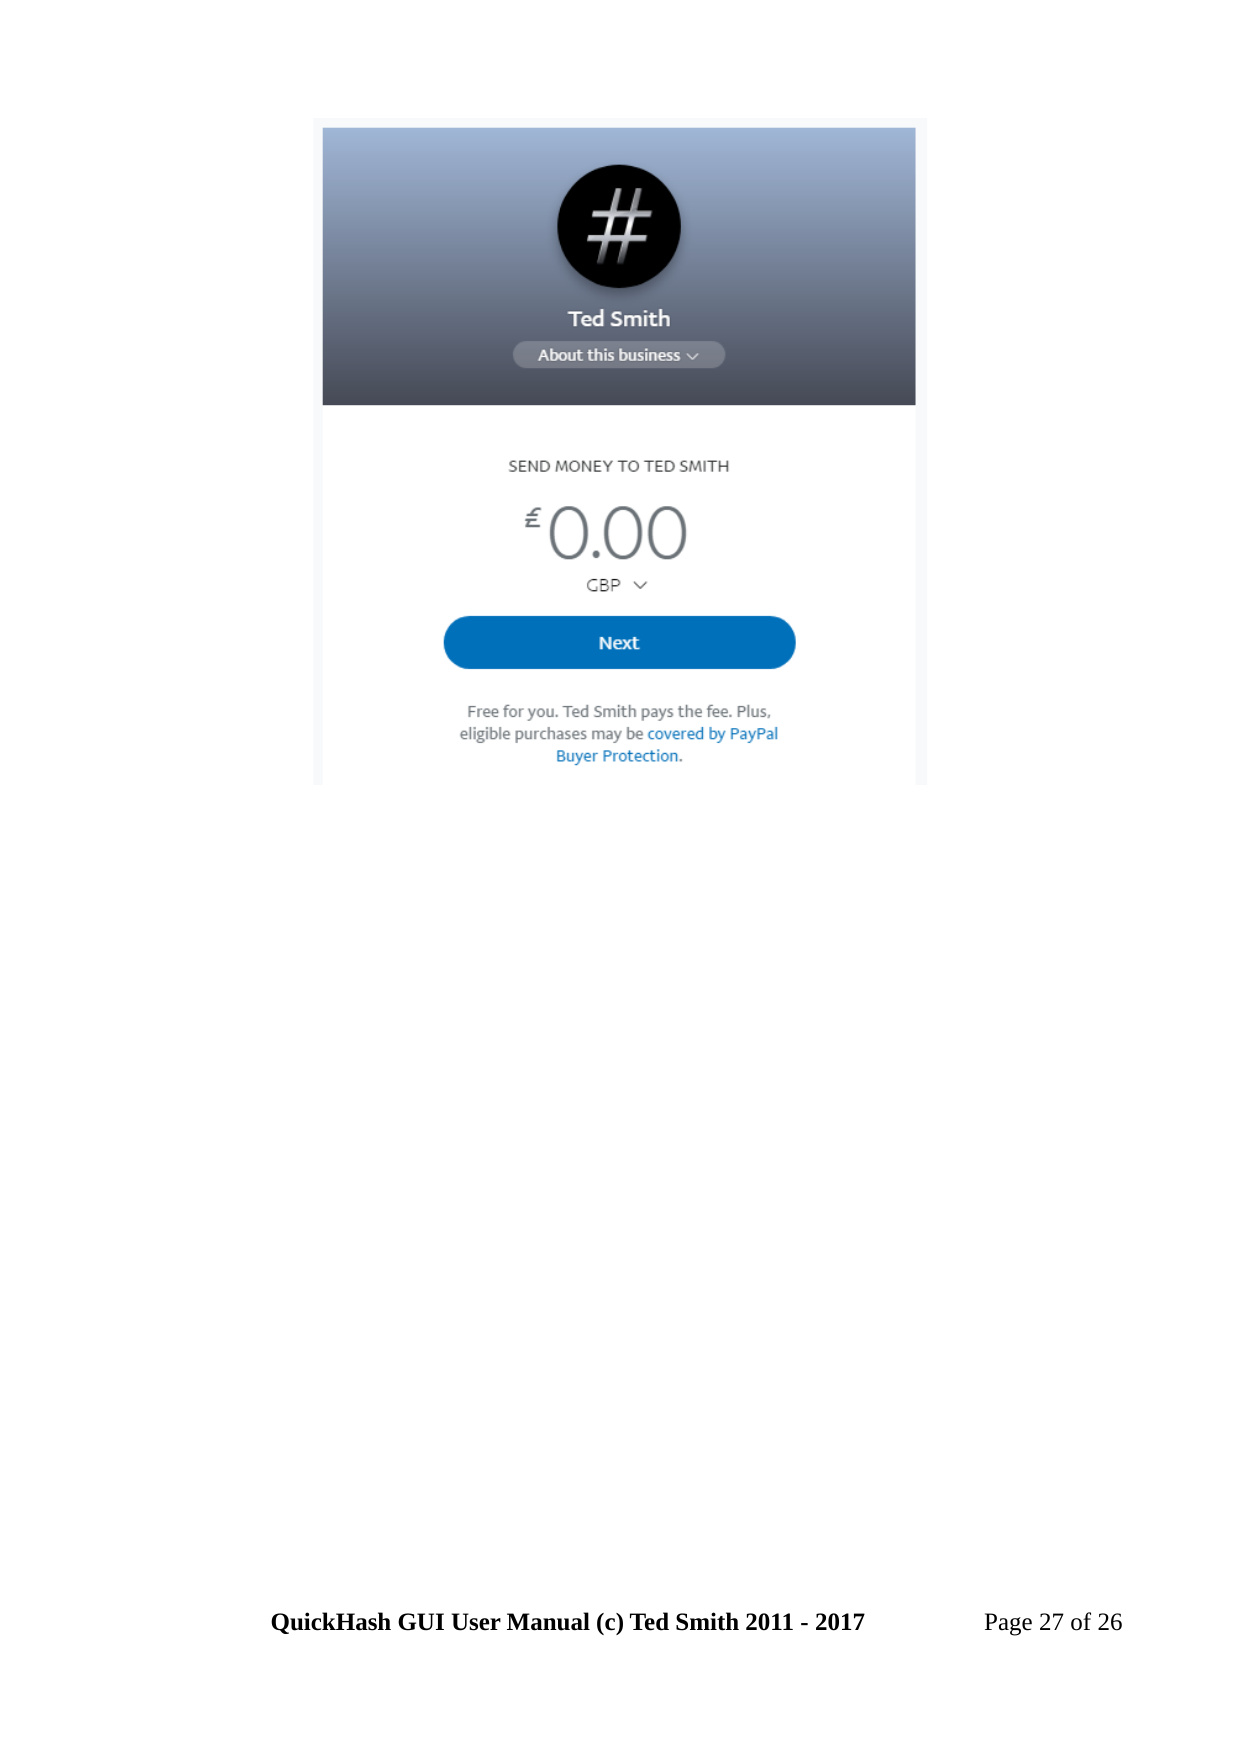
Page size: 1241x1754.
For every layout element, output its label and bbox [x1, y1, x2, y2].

picture [313, 118, 928, 785]
